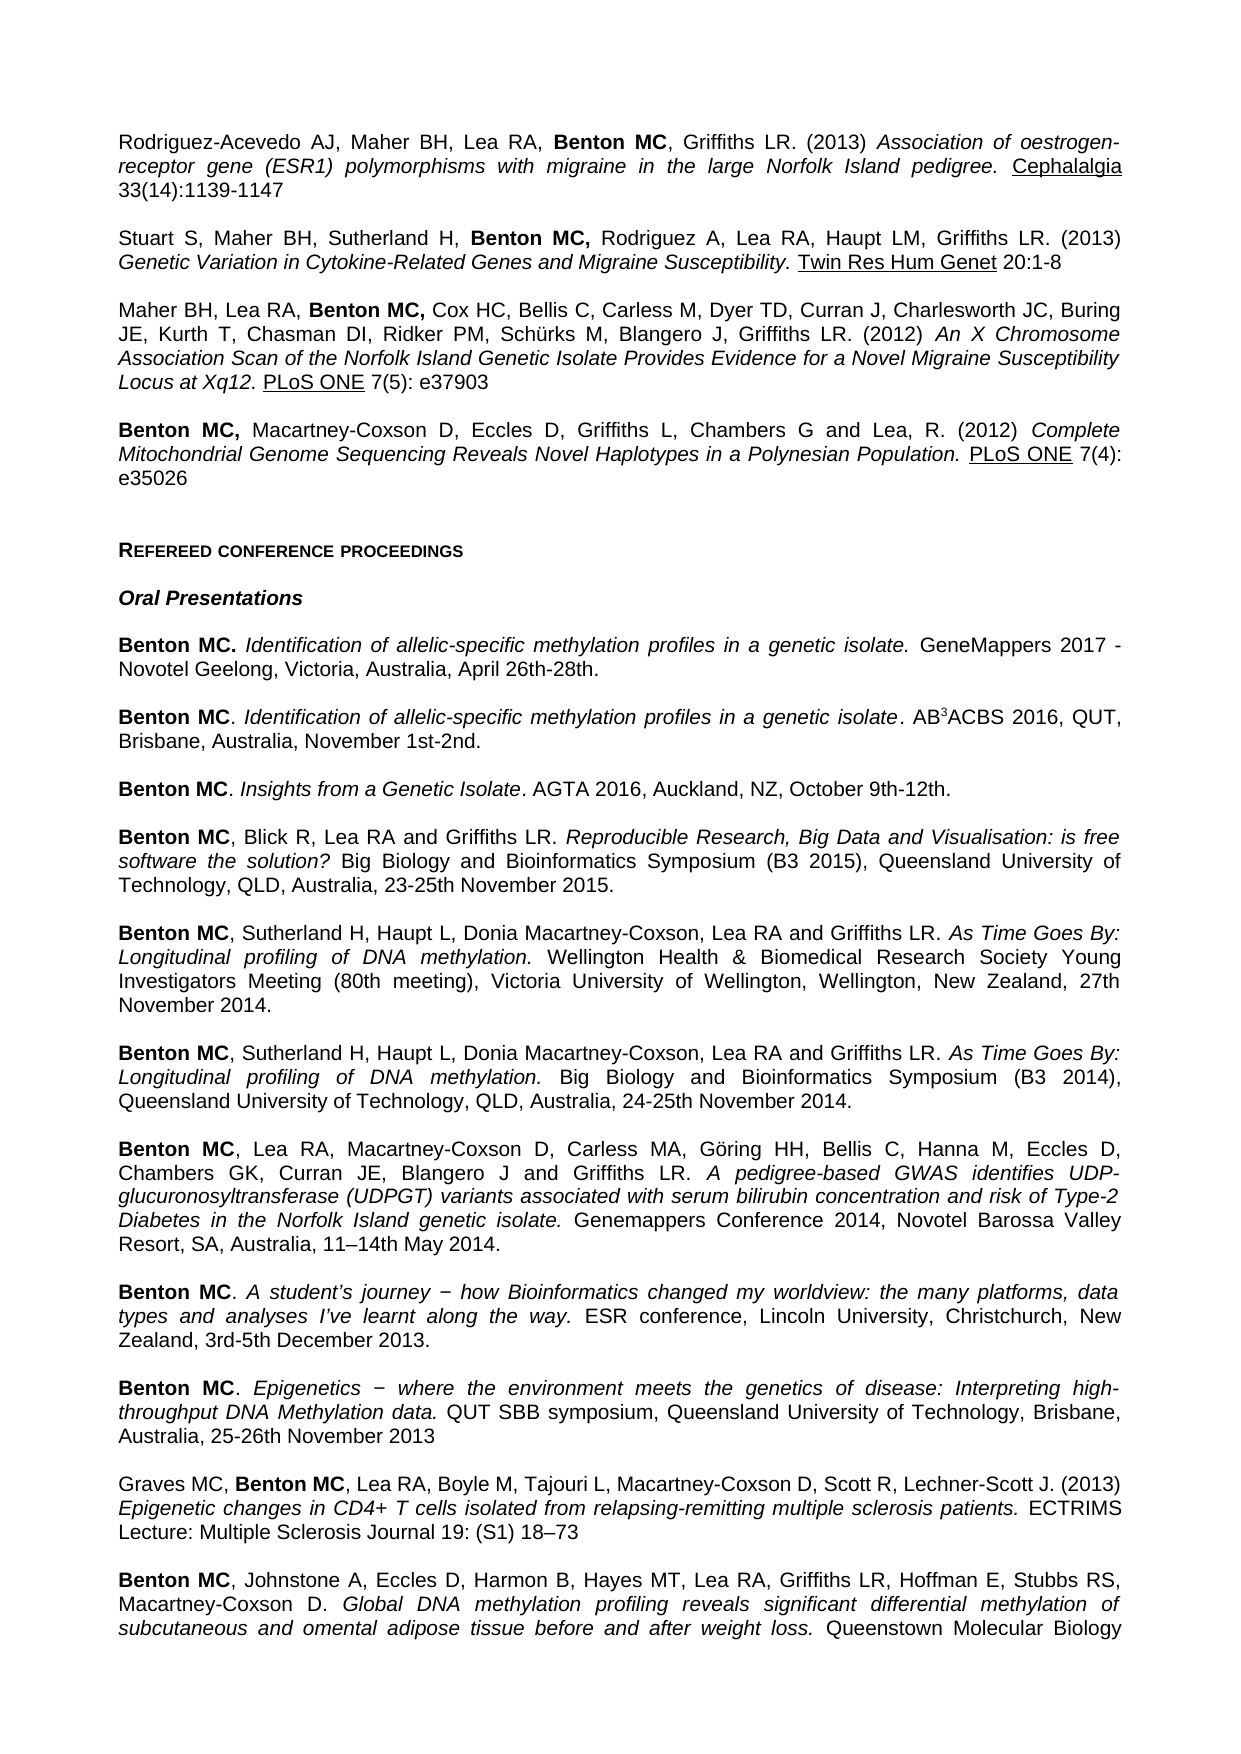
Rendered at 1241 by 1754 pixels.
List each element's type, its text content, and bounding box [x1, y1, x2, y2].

text Benton MC, Blick R, Lea RA and Griffiths LR. Reproducible Research, Big Data and Visualisation: is free software the solution? Big Biology and Bioinformatics Symposium (B3 2015), Queensland University of Technology, QLD, Australia, 23-25th November 2015. [118, 825, 1122, 897]
text Benton MC. Identification of allelic-specific methylation profiles in a genetic isolate. AB3ACBS 2016, QUT, Brisbane, Australia, November 1st-2nd. [118, 705, 1122, 753]
text Benton MC, Sutherland H, Haupt L, Donia Macartney-Coxson, Lea RA and Griffiths LR. As Time Goes By: Longitudinal profiling of DNA methylation. Wellington Health & Biomedical Research Society Young Investigators Meeting (80th meeting), Victoria University of Wellington, Wellington, New Zealand, 27th November 2014. [118, 921, 1122, 1017]
text Benton MC, Macartney-Coxson D, Eccles D, Griffiths L, Chambers G and Lea, R. (2012) Complete Mitochondrial Genome Sequencing Reveals Novel Haplotypes in a Polynesian Population. PLoS ONE 7(4): e35026 [118, 418, 1122, 489]
text Benton MC. Epigenetics − where the environment meets the genetics of disease: Interpreting high-throughput DNA Methylation data. QUT SBB symposium, Queensland University of Technology, Brisbane, Australia, 25-26th November 2013 [118, 1376, 1122, 1448]
text Maher BH, Lea RA, Benton MC, Cox HC, Bellis C, Carless M, Dyer TD, Curran J, Charlesworth JC, Buring JE, Kurth T, Chasman DI, Ridker PM, Schürks M, Blangero J, Griffiths LR. (2012) An X Chromosome Association Scan of the Norfolk Island Genetic Isolate Provides Evidence for a Novel Migraine Susceptibility Locus at Xq12. PLoS ONE 7(5): e37903 [118, 298, 1122, 394]
text Oral Presentations [118, 585, 1122, 609]
text Benton MC. Insights from a Genetic Isolate. AGTA 2016, Auckland, NZ, October 9th-12th. [118, 777, 1122, 801]
text Benton MC. A student’s journey − how Bioinformatics changed my worldview: the many platforms, data types and analyses I’ve learnt along the way. ESR conference, Lincoln University, Christchurch, New Zealand, 3rd-5th December 2013. [118, 1280, 1122, 1352]
text Benton MC. Identification of allelic-specific methylation profiles in a genetic isolate. GeneMappers 2017 - Novotel Geelong, Victoria, Australia, April 26th-28th. [118, 633, 1122, 681]
text Refereed conference proceedings [118, 537, 1122, 561]
text Stuart S, Maher BH, Sutherland H, Benton MC, Rodriguez A, Lea RA, Haupt LM, Griffiths LR. (2013) Genetic Variation in Cytokine-Related Genes and Migraine Susceptibility. Twin Res Hum Genet 20:1-8 [118, 226, 1122, 274]
text Rodriguez-Acevedo AJ, Maher BH, Lea RA, Benton MC, Griffiths LR. (2013) Association of oestrogen-receptor gene (ESR1) polymorphisms with migraine in the large Norfolk Island pedigree. Cephalalgia 33(14):1139-1147 [118, 130, 1122, 202]
text Benton MC, Lea RA, Macartney-Coxson D, Carless MA, Göring HH, Bellis C, Hanna M, Eccles D, Chambers GK, Curran JE, Blangero J and Griffiths LR. A pedigree-based GWAS identifies UDP-glucuronosyltransferase (UDPGT) variants associated with serum bilirubin concentration and risk of Type-2 Diabetes in the Norfolk Island genetic isolate. Genemappers Conference 2014, Novotel Barossa Valley Resort, SA, Australia, 11–14th May 2014. [118, 1136, 1122, 1256]
text Benton MC, Sutherland H, Haupt L, Donia Macartney-Coxson, Lea RA and Griffiths LR. As Time Goes By: Longitudinal profiling of DNA methylation. Big Biology and Bioinformatics Symposium (B3 2014), Queensland University of Technology, QLD, Australia, 24-25th November 2014. [118, 1041, 1122, 1112]
text Graves MC, Benton MC, Lea RA, Boyle M, Tajouri L, Macartney-Coxson D, Scott R, Lechner-Scott J. (2013) Epigenetic changes in CD4+ T cells isolated from relapsing-remitting multiple sclerosis patients. ECTRIMS Lecture: Multiple Sclerosis Journal 19: (S1) 18–73 [118, 1472, 1122, 1544]
text Benton MC, Johnstone A, Eccles D, Harmon B, Hayes MT, Lea RA, Griffiths LR, Hoffman E, Stubbs RS, Macartney-Coxson D. Global DNA methylation profiling reveals significant differential methylation of subcutaneous and omental adipose tissue before and after weight loss. Queenstown Molecular Biology [118, 1568, 1122, 1639]
